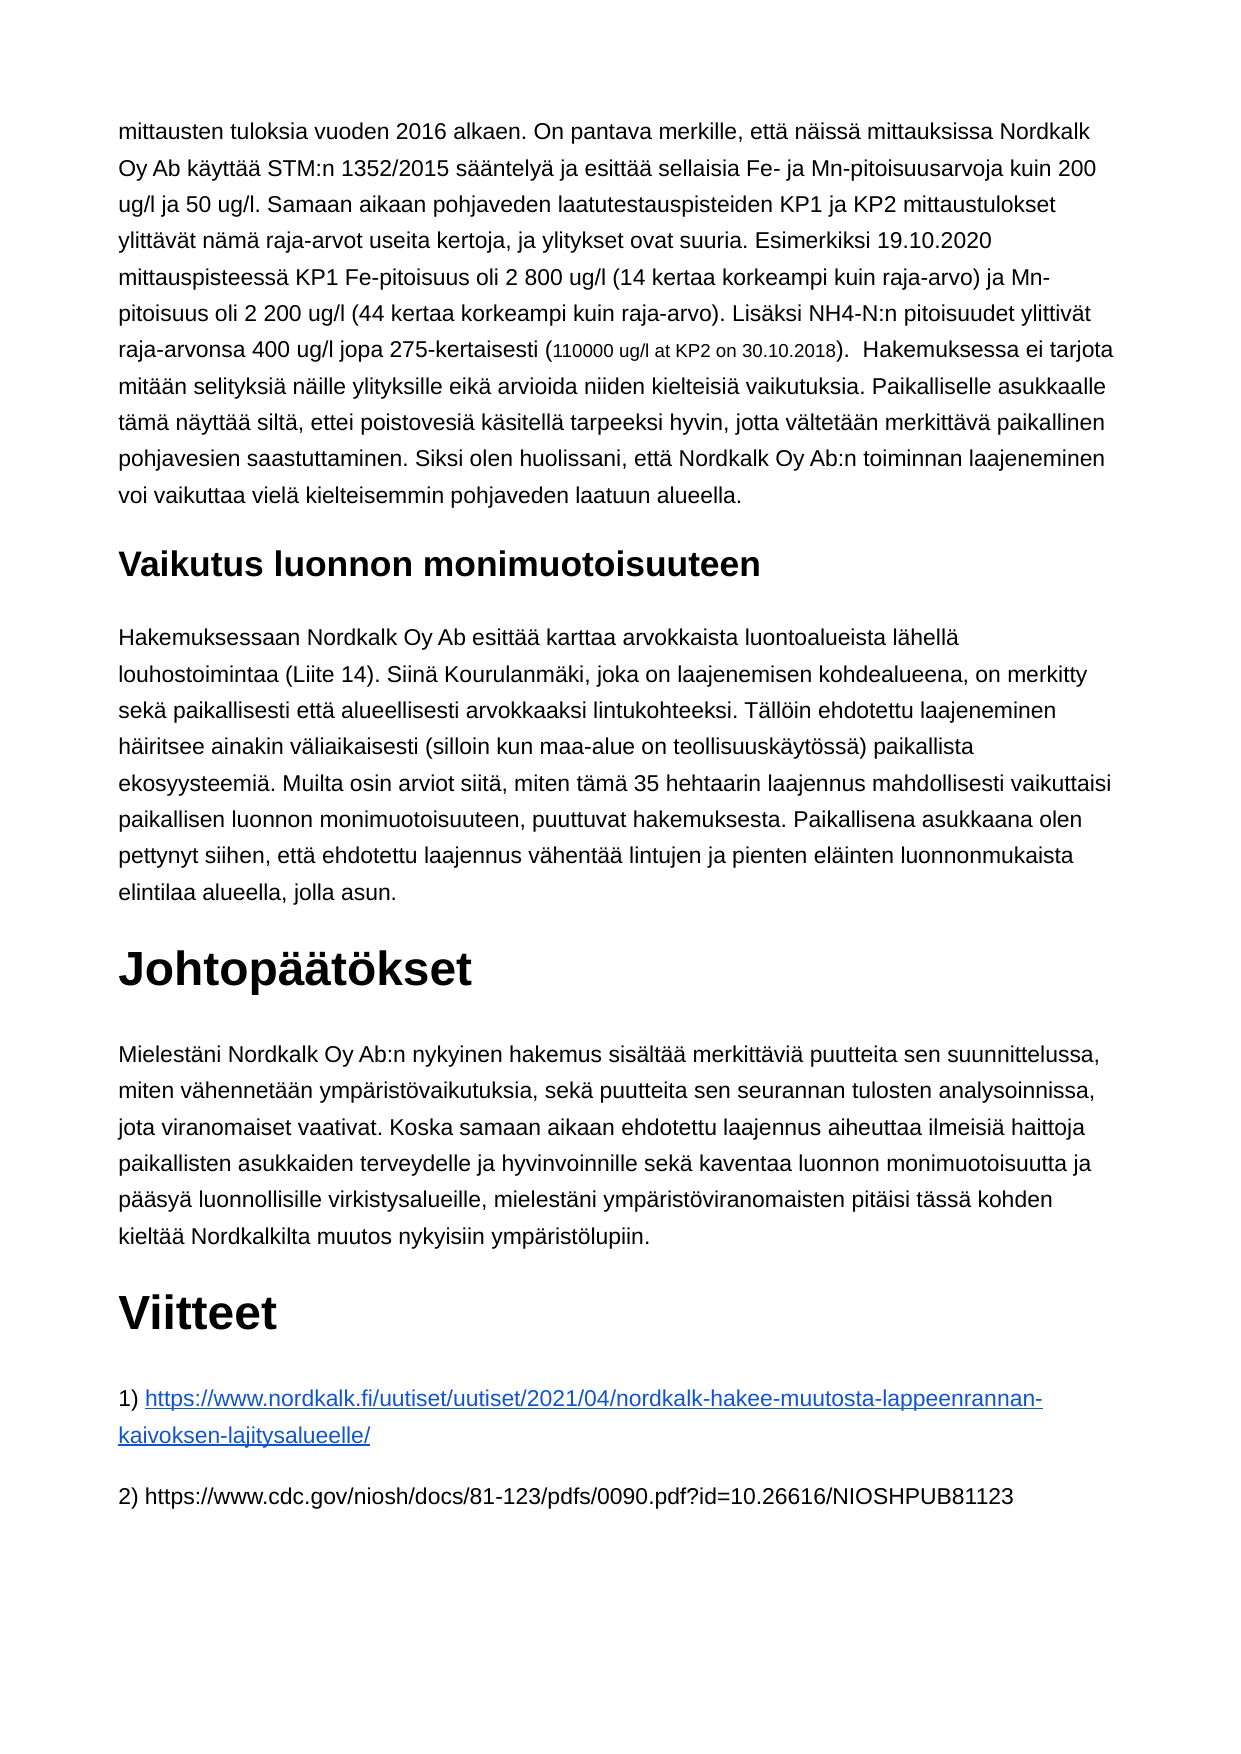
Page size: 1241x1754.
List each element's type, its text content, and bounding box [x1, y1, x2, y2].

text 1) https://www.nordkalk.fi/uutiset/uutiset/2021/04/nordkalk-hakee-muutosta-lappeenrannan-kaivoksen-lajitysalueelle/ [118, 1385, 1122, 1448]
text mittausten tuloksia vuoden 2016 alkaen. On pantava merkille, että näissä mittauksissa Nordkalk Oy Ab käyttää STM:n 1352/2015 sääntelyä ja esittää sellaisia Fe- ja Mn-pitoisuusarvoja kuin 200 ug/l ja 50 ug/l. Samaan aikaan pohjaveden laatutestauspisteiden KP1 ja KP2 mittaustulokset ylittävät nämä raja-arvot useita kertoja, ja ylitykset ovat suuria. Esimerkiksi 19.10.2020 mittauspisteessä KP1 Fe-pitoisuus oli 2 800 ug/l (14 kertaa korkeampi kuin raja-arvo) ja Mn-pitoisuus oli 2 200 ug/l (44 kertaa korkeampi kuin raja-arvo). Lisäksi NH4-N:n pitoisuudet ylittivät raja-arvonsa 400 ug/l jopa 275-kertaisesti (110000 ug/l at KP2 on 30.10.2018). Hakemuksessa ei tarjota mitään selityksiä näille ylityksille eikä arvioida niiden kielteisiä vaikutuksia. Paikalliselle asukkaalle tämä näyttää siltä, ettei poistovesiä käsitellä tarpeeksi hyvin, jotta vältetään merkittävä paikallinen pohjavesien saastuttaminen. Siksi olen huolissani, että Nordkalk Oy Ab:n toiminnan laajeneminen voi vaikuttaa vielä kielteisemmin pohjaveden laatuun alueella. [118, 118, 1122, 508]
text Mielestäni Nordkalk Oy Ab:n nykyinen hakemus sisältää merkittäviä puutteita sen suunnittelussa, miten vähennetään ympäristövaikutuksia, sekä puutteita sen seurannan tulosten analysoinnissa, jota viranomaiset vaativat. Koska samaan aikaan ehdotettu laajennus aiheuttaa ilmeisiä haittoja paikallisten asukkaiden terveydelle ja hyvinvoinnille sekä kaventaa luonnon monimuotoisuutta ja pääsyä luonnollisille virkistysalueille, mielestäni ympäristöviranomaisten pitäisi tässä kohden kieltää Nordkalkilta muutos nykyisiin ympäristölupiin. [118, 1041, 1122, 1249]
text Hakemuksessaan Nordkalk Oy Ab esittää karttaa arvokkaista luontoalueista lähellä louhostoimintaa (Liite 14). Siinä Kourulanmäki, joka on laajenemisen kohdealueena, on merkitty sekä paikallisesti että alueellisesti arvokkaaksi lintukohteeksi. Tällöin ehdotettu laajeneminen häiritsee ainakin väliaikaisesti (silloin kun maa-alue on teollisuuskäytössä) paikallista ekosyysteemiä. Muilta osin arviot siitä, miten tämä 35 hehtaarin laajennus mahdollisesti vaikuttaisi paikallisen luonnon monimuotoisuuteen, puuttuvat hakemuksesta. Paikallisena asukkaana olen pettynyt siihen, että ehdotettu laajennus vähentää lintujen ja pienten eläinten luonnonmukaista elintilaa alueella, jolla asun. [118, 624, 1122, 905]
text Vaikutus luonnon monimuotoisuuteen [118, 543, 1122, 584]
text Johtopäätökset [118, 940, 1122, 995]
text Viitteet [118, 1284, 1122, 1339]
text 2) https://www.cdc.gov/niosh/docs/81-123/pdfs/0090.pdf?id=10.26616/NIOSHPUB81123 [118, 1483, 1122, 1509]
